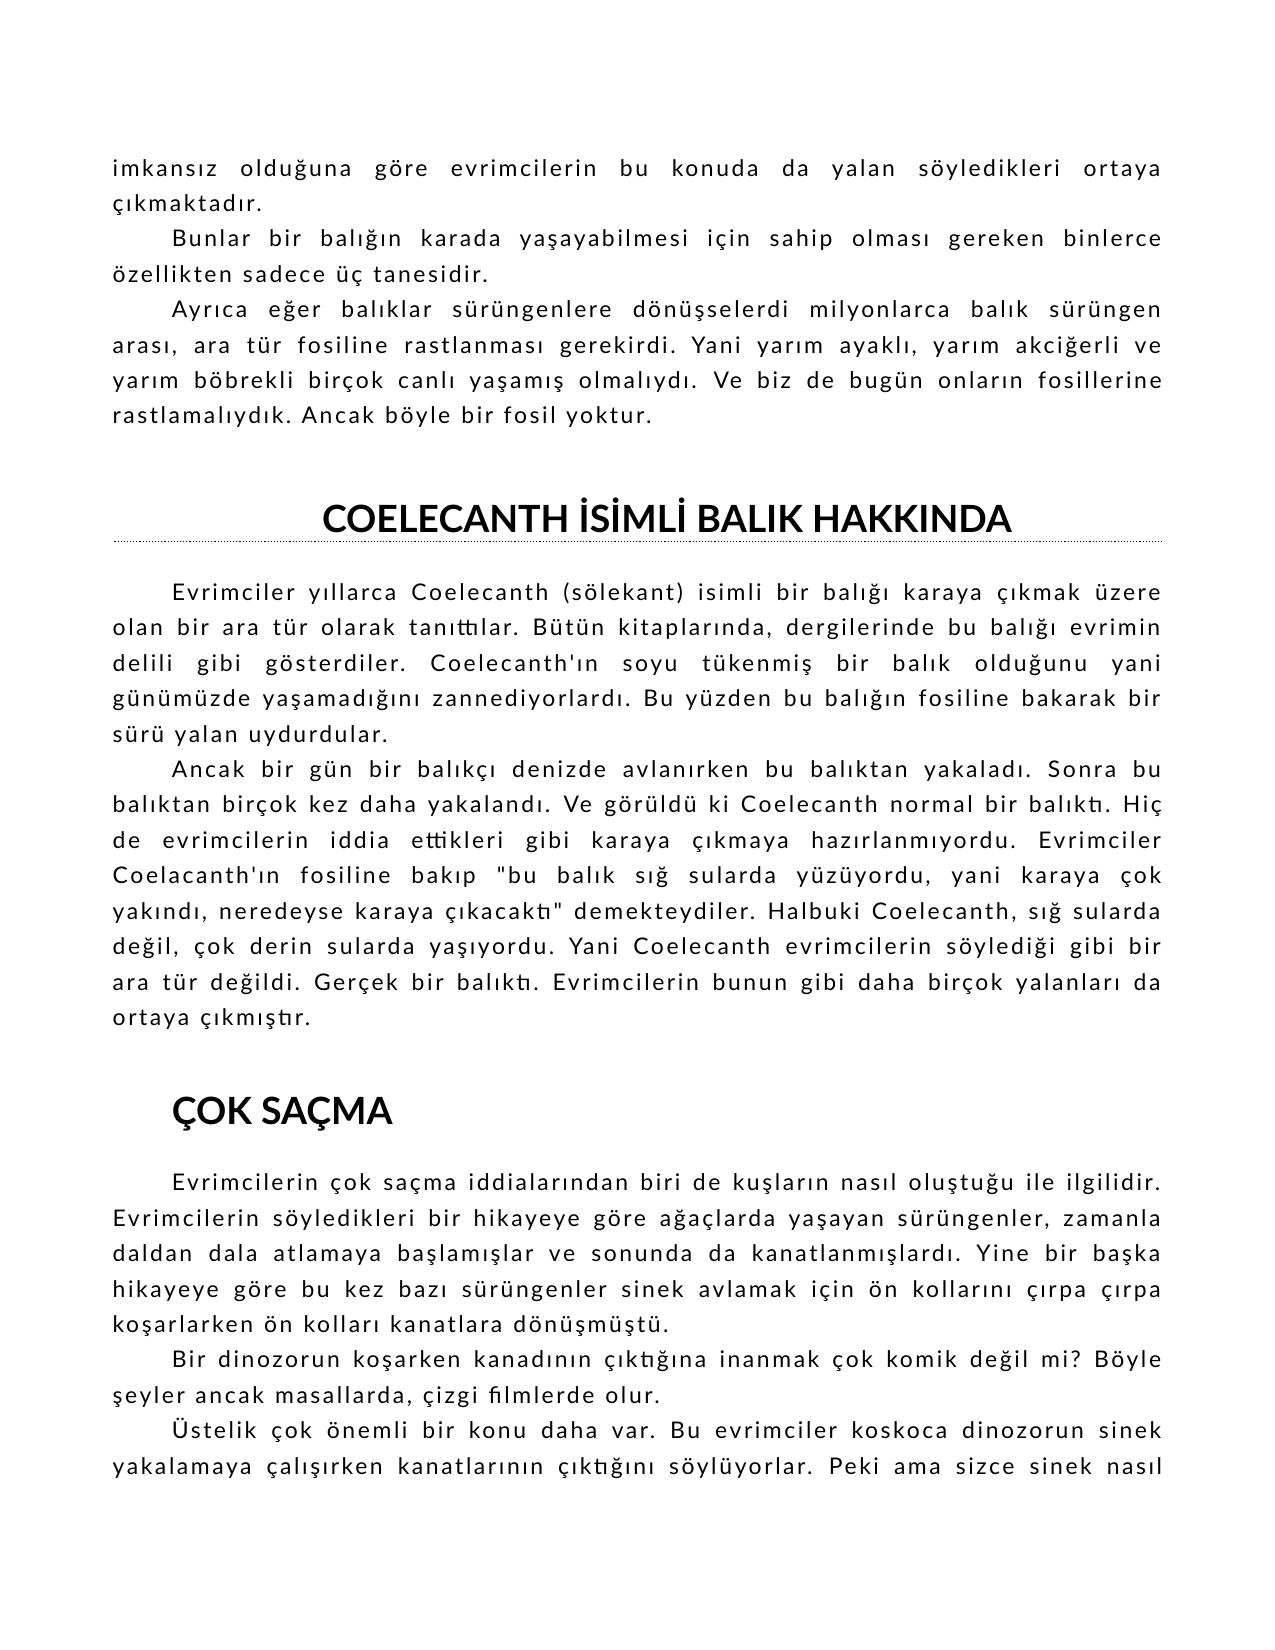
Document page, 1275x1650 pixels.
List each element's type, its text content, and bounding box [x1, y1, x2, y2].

text Bunlar bir balığın karada yaşayabilmesi için sahip olması gereken binlerce özellikten sadece üç tanesidir. [112, 218, 1162, 289]
text Evrimcilerin çok saçma iddialarından biri de kuşların nasıl oluştuğu ile ilgilidir. Evrimcilerin söyledikleri bir hikayeye göre ağaçlarda yaşayan sürüngenler, zamanla daldan dala atlamaya başlamışlar ve sonunda da kanatlanmışlardı. Yine bir başka hikayeye göre bu kez bazı sürüngenler sinek avlamak için ön kollarını çırpa çırpa koşarlarken ön kolları kanatlara dönüşmüştü. [112, 1162, 1162, 1339]
text Bir dinozorun koşarken kanadının çıktığına inanmak çok komik değil mi? Böyle şeyler ancak masallarda, çizgi filmlerde olur. [112, 1339, 1162, 1410]
text Ancak bir gün bir balıkçı denizde avlanırken bu balıktan yakaladı. Sonra bu balıktan birçok kez daha yakalandı. Ve görüldü ki Coelecanth normal bir balıktı. Hiç de evrimcilerin iddia ettikleri gibi karaya çıkmaya hazırlanmıyordu. Evrimciler Coelacanth'ın fosiline bakıp "bu balık sığ sularda yüzüyordu, yani karaya çok yakındı, neredeyse karaya çıkacaktı" demekteydiler. Halbuki Coelecanth, sığ sularda değil, çok derin sularda yaşıyordu. Yani Coelecanth evrimcilerin söylediği gibi bir ara tür değildi. Gerçek bir balıktı. Evrimcilerin bunun gibi daha birçok yalanları da ortaya çıkmıştır. [112, 749, 1162, 1032]
text Ayrıca eğer balıklar sürüngenlere dönüşselerdi milyonlarca balık sürüngen arası, ara tür fosiline rastlanması gerekirdi. Yani yarım ayaklı, yarım akciğerli ve yarım böbrekli birçok canlı yaşamış olmalıydı. Ve biz de bugün onların fosillerine rastlamalıydık. Ancak böyle bir fosil yoktur. [112, 289, 1162, 431]
subtitle ÇOK SAÇMA [112, 1087, 1162, 1132]
text Üstelik çok önemli bir konu daha var. Bu evrimciler koskoca dinozorun sinek yakalamaya çalışırken kanatlarının çıktığını söylüyorlar. Peki ama sizce sinek nasıl [112, 1410, 1162, 1481]
text Evrimciler yıllarca Coelecanth (sölekant) isimli bir balığı karaya çıkmak üzere olan bir ara tür olarak tanıttılar. Bütün kitaplarında, dergilerinde bu balığı evrimin delili gibi gösterdiler. Coelecanth'ın soyu tükenmiş bir balık olduğunu yani günümüzde yaşamadığını zannediyorlardı. Bu yüzden bu balığın fosiline bakarak bir sürü yalan uydurdular. [112, 572, 1162, 749]
text COELECANTH İSİMLİ BALIK HAKKINDA [112, 494, 1162, 542]
text imkansız olduğuna göre evrimcilerin bu konuda da yalan söyledikleri ortaya çıkmaktadır. [112, 148, 1162, 218]
